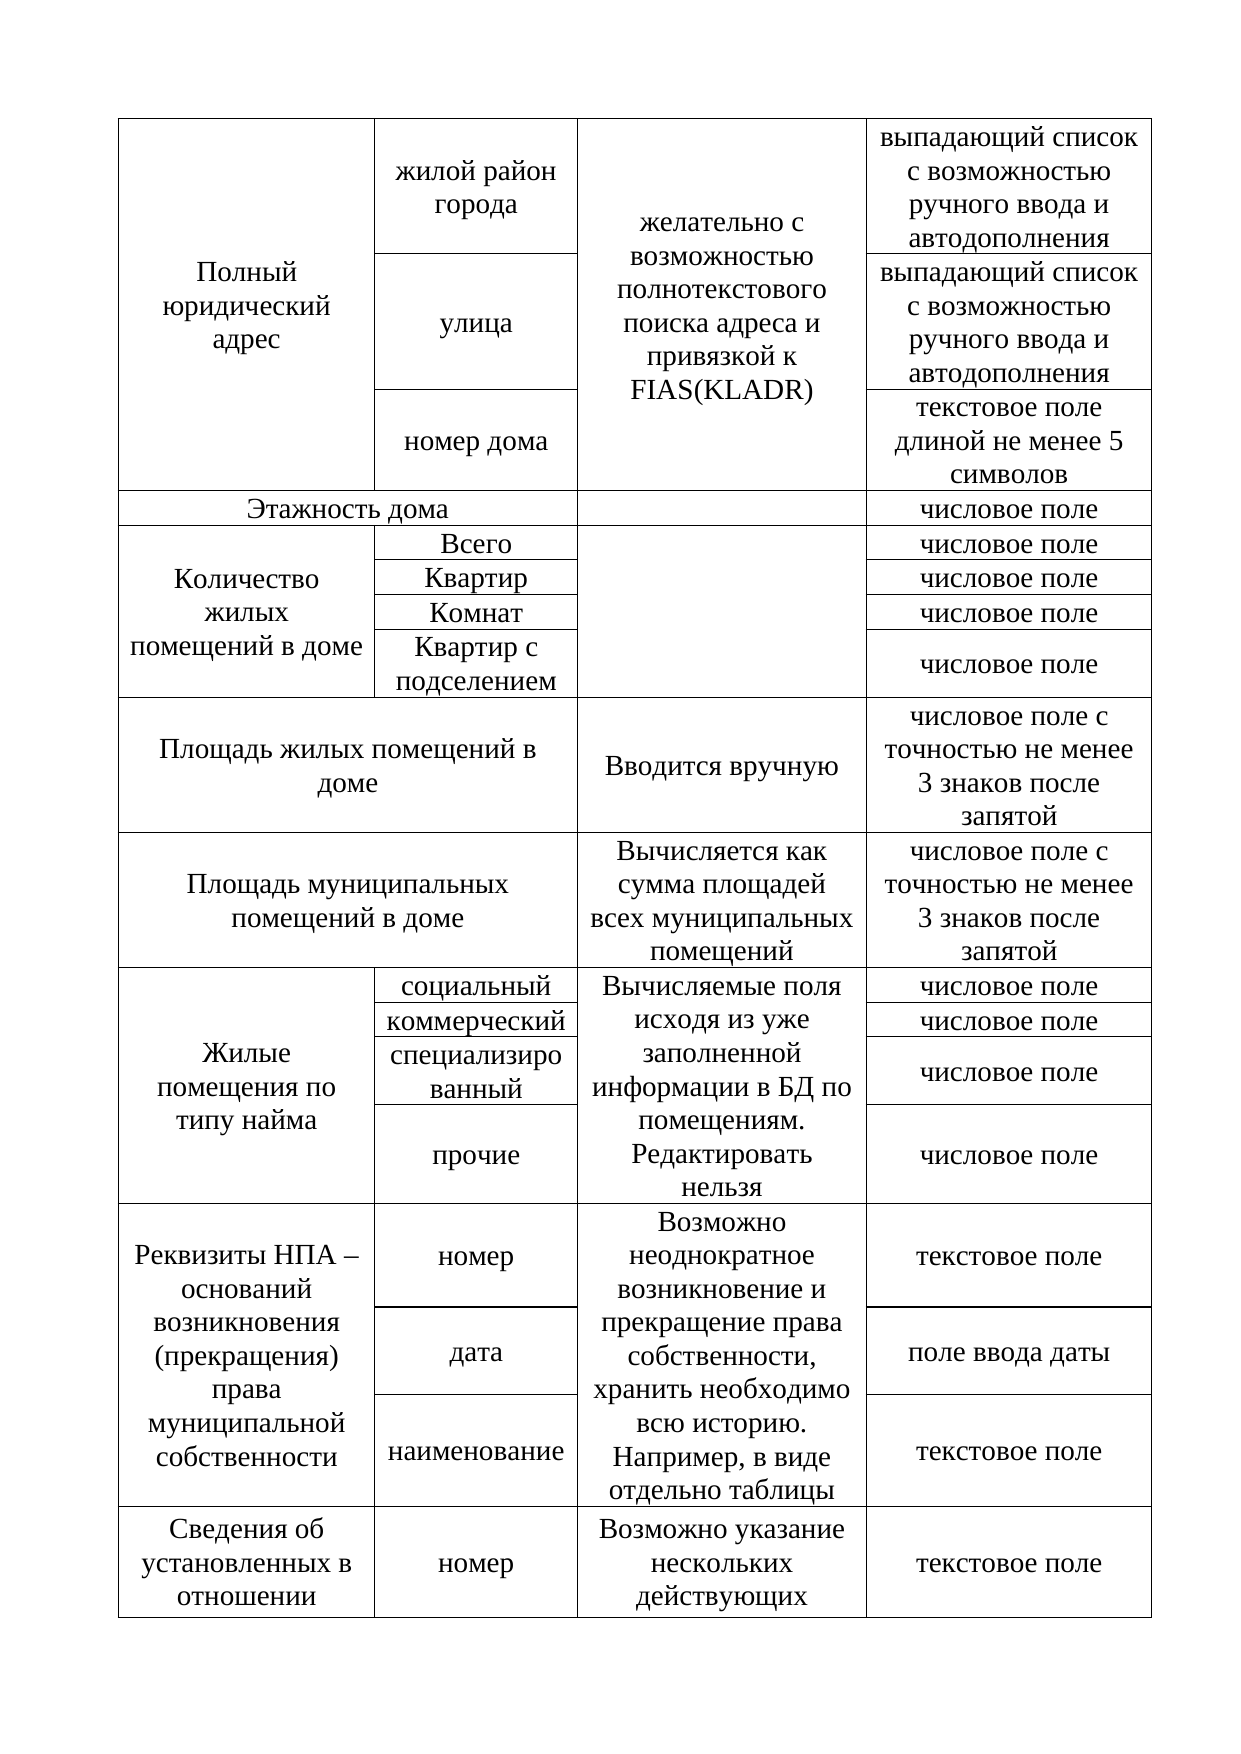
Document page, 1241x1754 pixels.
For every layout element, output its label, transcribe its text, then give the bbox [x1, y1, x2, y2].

table_cell числовое поле с точностью не менее 3 знаков после запятой [867, 698, 1151, 832]
table_cell выпадающий список с возможностью ручного ввода и автодополнения [867, 254, 1151, 388]
table_cell Возможно указание нескольких действующих [578, 1507, 866, 1617]
table_cell номер [375, 1204, 577, 1306]
table_cell наименование [375, 1395, 577, 1506]
table_cell Реквизиты НПА – оснований возникновения (прекращения) права муниципальной собственности [119, 1204, 374, 1506]
table_cell текстовое поле [867, 1507, 1151, 1617]
table_cell дата [375, 1308, 577, 1394]
table_cell Этажность дома [119, 491, 577, 525]
table_cell числовое поле [867, 1003, 1151, 1036]
table_cell числовое поле [867, 630, 1151, 697]
table_cell выпадающий список с возможностью ручного ввода и автодополнения [867, 119, 1151, 253]
table_cell Квартир с подселением [375, 630, 577, 697]
table_cell номер [375, 1507, 577, 1617]
table_cell Возможно неоднократное возникновение и прекращение права собственности, хранить необходимо всю историю. Например, в виде отдельно таблицы [578, 1204, 866, 1506]
table_cell числовое поле с точностью не менее 3 знаков после запятой [867, 833, 1151, 967]
table_cell числовое поле [867, 560, 1151, 594]
table_cell числовое поле [867, 526, 1151, 559]
table_cell жилой район города [375, 119, 577, 253]
table_cell Вычисляется как сумма площадей всех муниципальных помещений [578, 833, 866, 967]
table_cell Комнат [375, 595, 577, 628]
table_cell коммерческий [375, 1003, 577, 1036]
table_cell социальный [375, 968, 577, 1002]
table_cell числовое поле [867, 1105, 1151, 1203]
table_cell Сведения об установленных в отношении [119, 1507, 374, 1617]
table_cell Количество жилых помещений в доме [119, 526, 374, 697]
table_cell улица [375, 254, 577, 388]
table_cell поле ввода даты [867, 1308, 1151, 1394]
table_cell Полный юридический адрес [119, 119, 374, 490]
table_cell числовое поле [867, 968, 1151, 1002]
table_cell Вычисляемые поля исходя из уже заполненной информации в БД по помещениям. Редактировать нельзя [578, 968, 866, 1203]
table_cell прочие [375, 1105, 577, 1203]
table_cell Квартир [375, 560, 577, 594]
table_cell специализированный [375, 1037, 577, 1104]
table_cell числовое поле [867, 1037, 1151, 1104]
table_cell Площадь жилых помещений в доме [119, 698, 577, 832]
table_cell числовое поле [867, 595, 1151, 628]
table_cell Площадь муниципальных помещений в доме [119, 833, 577, 967]
table_cell текстовое поле [867, 1395, 1151, 1506]
table_cell желательно с возможностью полнотекстового поиска адреса и привязкой к FIAS(KLADR) [578, 119, 866, 490]
table_cell Жилые помещения по типу найма [119, 968, 374, 1203]
table_cell числовое поле [867, 491, 1151, 525]
table_cell [578, 491, 866, 525]
table_cell текстовое поле [867, 1204, 1151, 1306]
table_cell Всего [375, 526, 577, 559]
table_cell [578, 526, 866, 697]
table_cell номер дома [375, 390, 577, 490]
table_cell текстовое поле длиной не менее 5 символов [867, 390, 1151, 490]
table_cell Вводится вручную [578, 698, 866, 832]
